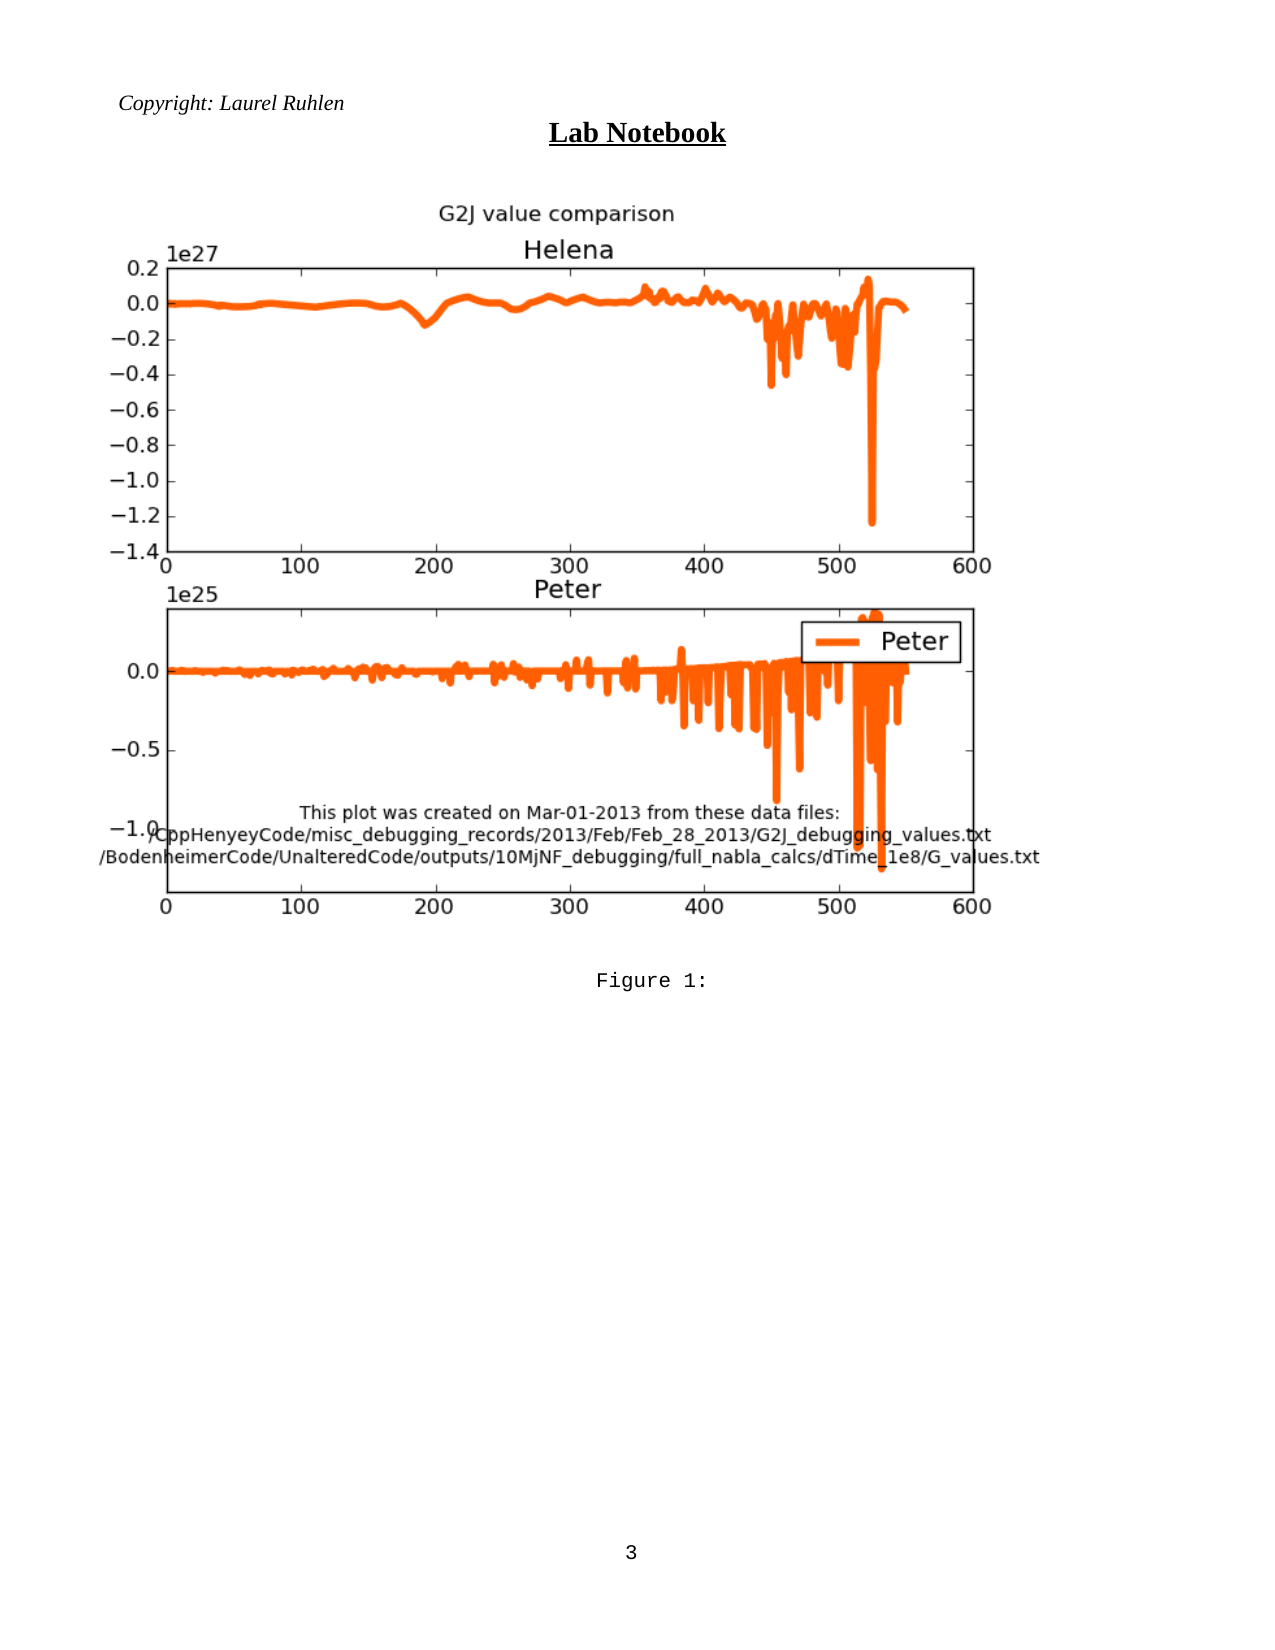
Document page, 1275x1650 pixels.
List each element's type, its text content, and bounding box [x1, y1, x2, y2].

picture [37, 190, 1077, 970]
text Figure 1: [37, 191, 1237, 993]
